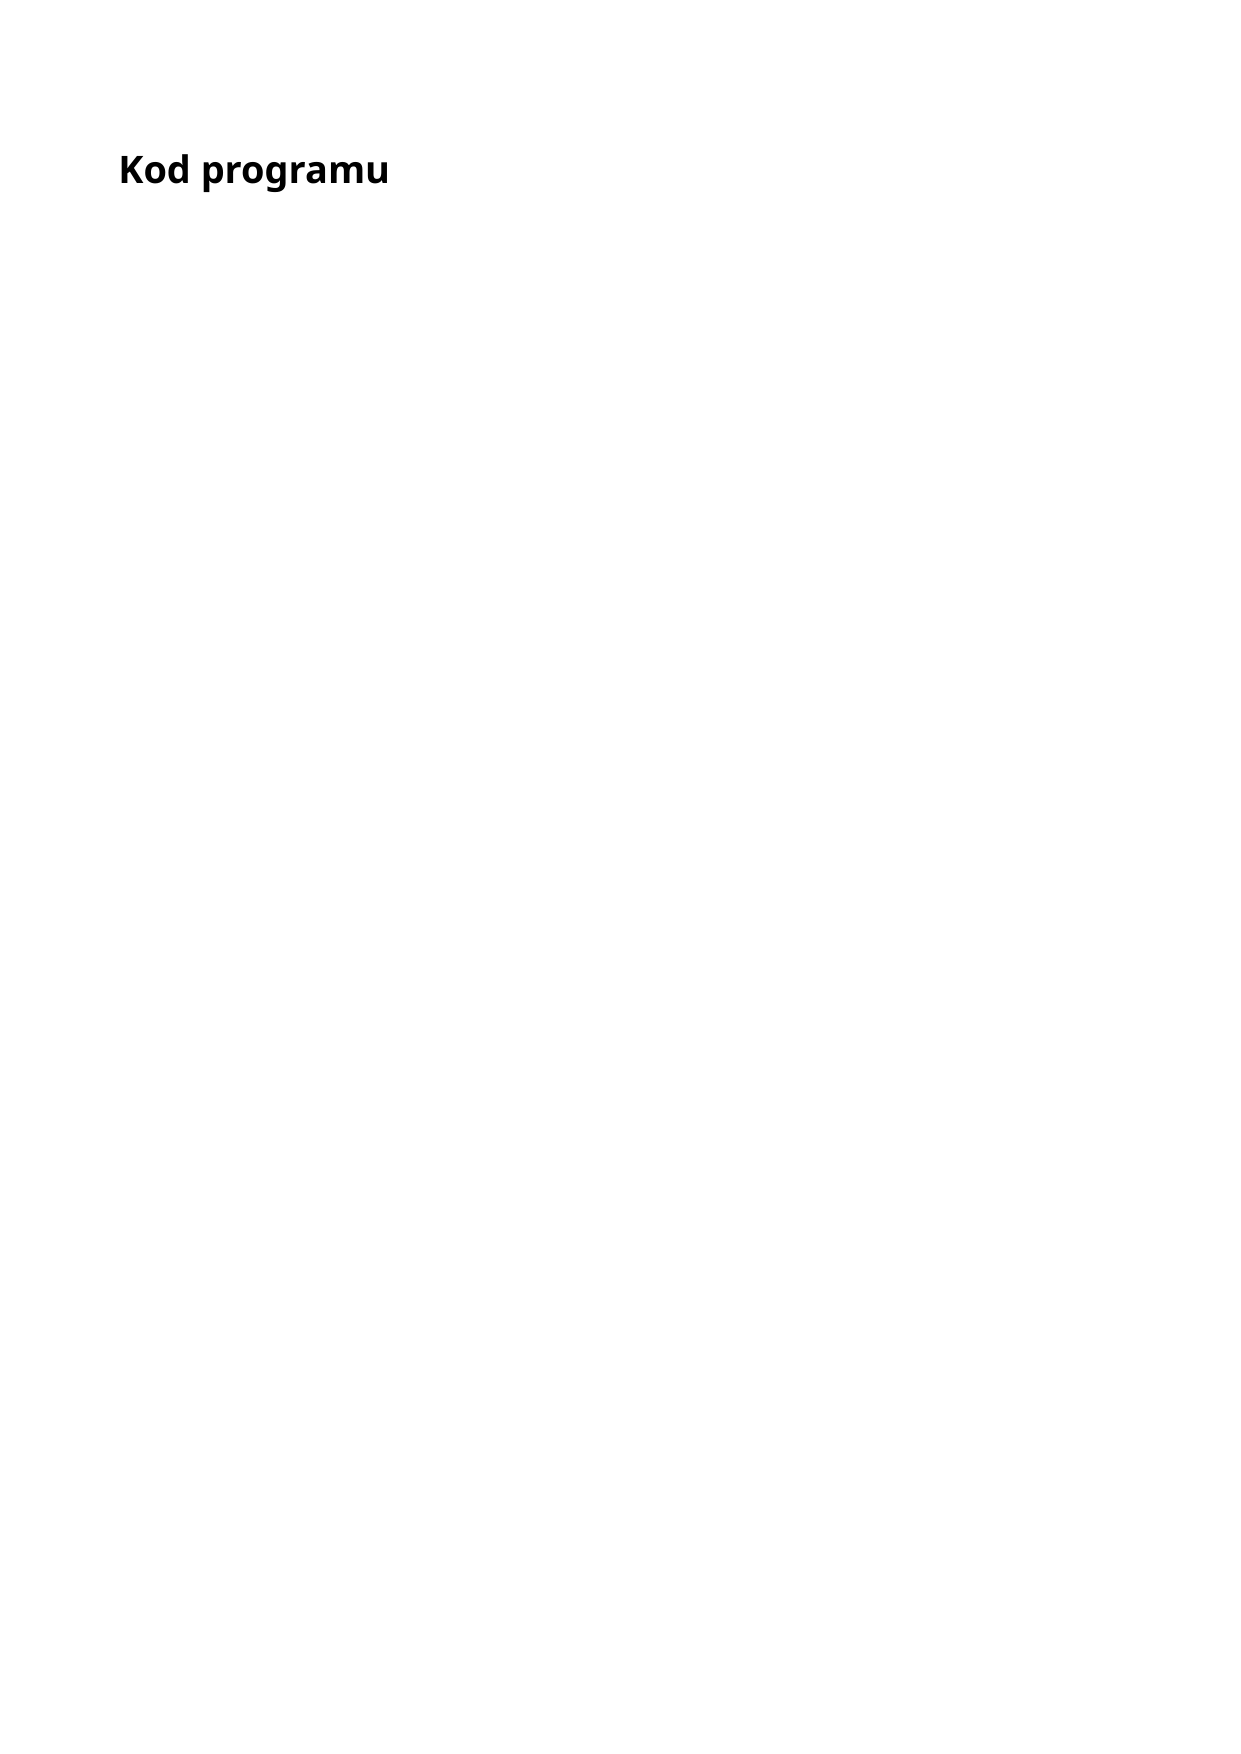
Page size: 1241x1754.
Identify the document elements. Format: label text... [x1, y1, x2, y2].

subtitle Kod programu [118, 143, 1122, 195]
